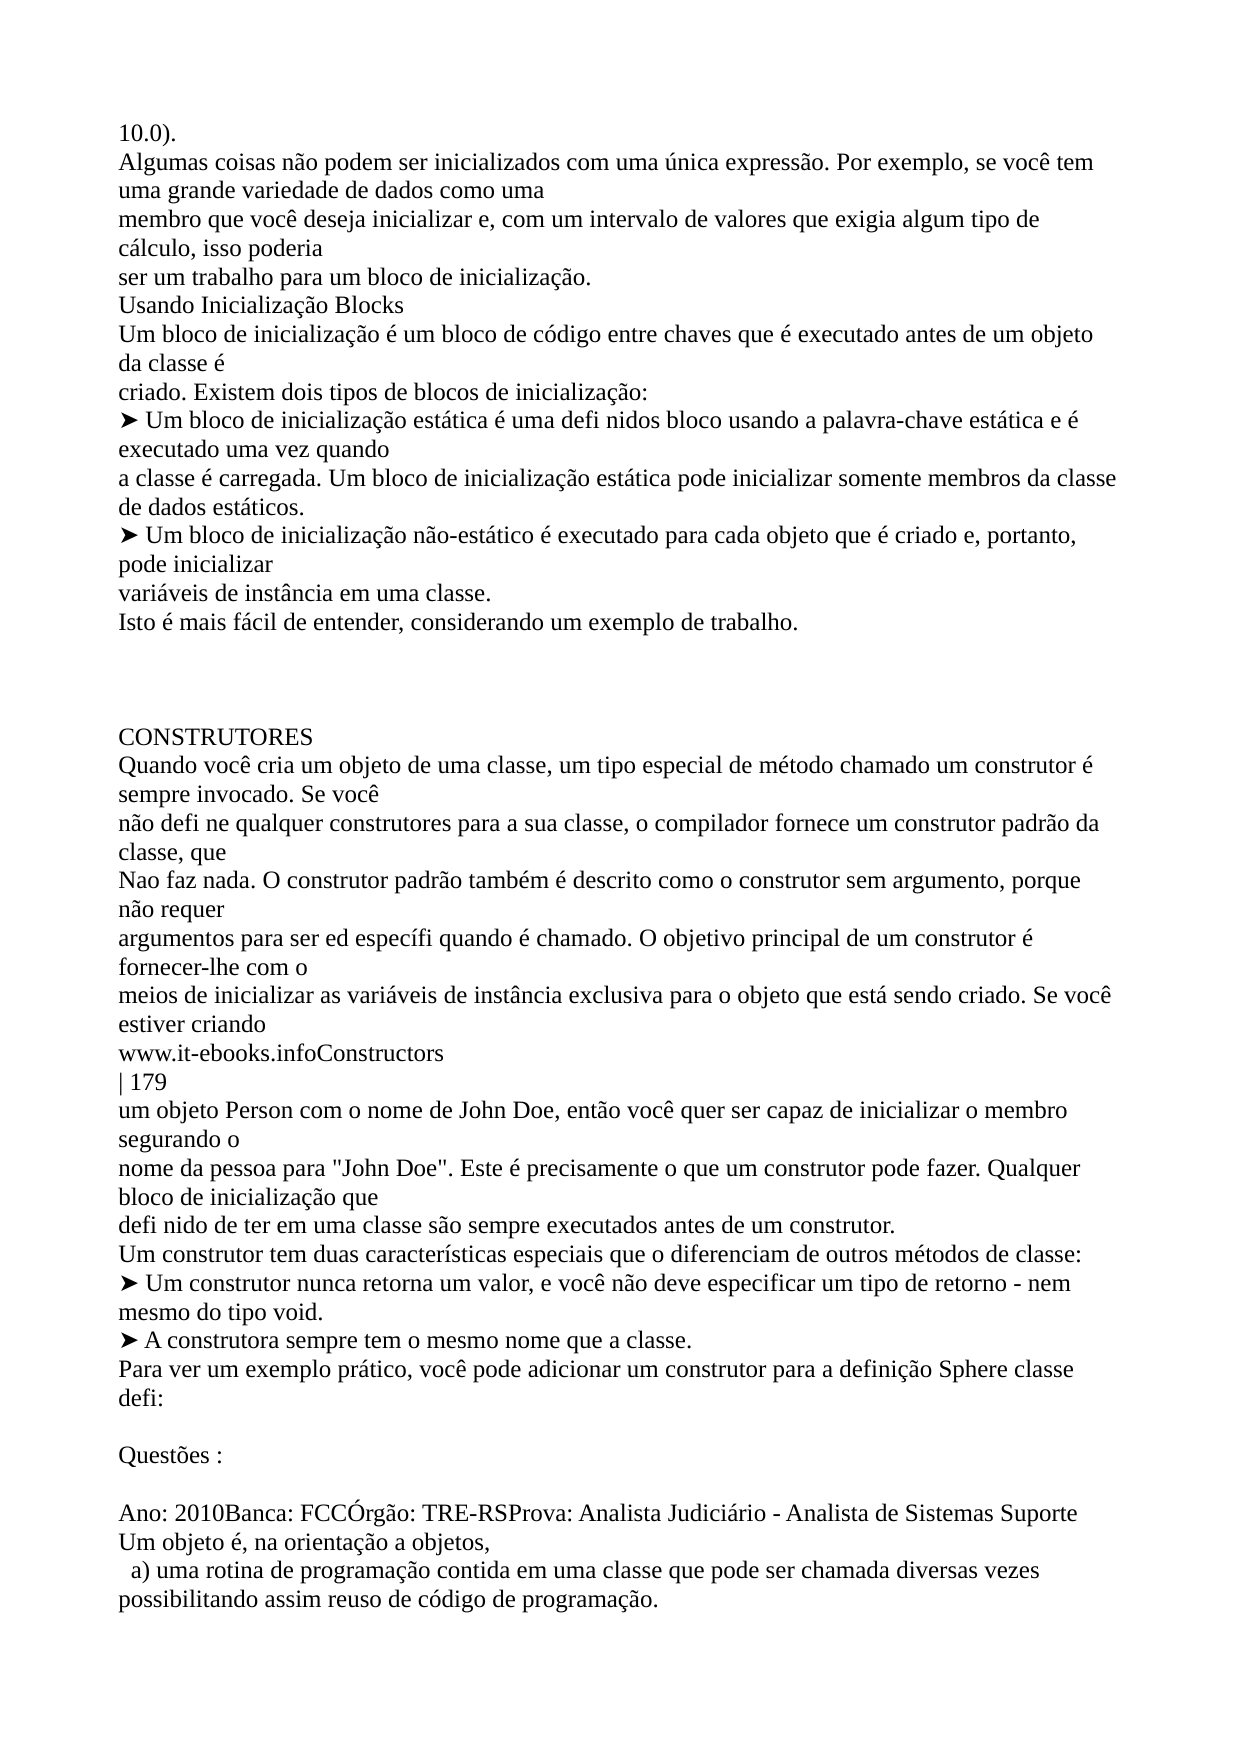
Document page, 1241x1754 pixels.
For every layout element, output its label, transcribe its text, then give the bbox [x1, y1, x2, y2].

text Para ver um exemplo prático, você pode adicionar um construtor para a definição Sphere classe defi: [118, 1354, 1122, 1412]
text ➤ Um construtor nunca retorna um valor, e você não deve especificar um tipo de retorno - nem mesmo do tipo void. [118, 1268, 1122, 1326]
text 10.0). [118, 118, 1122, 147]
text CONSTRUTORES [118, 722, 1122, 751]
text defi nido de ter em uma classe são sempre executados antes de um construtor. [118, 1211, 1122, 1239]
text Um construtor tem duas características especiais que o diferenciam de outros métodos de classe: [118, 1239, 1122, 1268]
text ➤ Um bloco de inicialização estática é uma defi nidos bloco usando a palavra-chave estática e é executado uma vez quando [118, 406, 1122, 463]
text Questões : [118, 1441, 1122, 1469]
text a classe é carregada. Um bloco de inicialização estática pode inicializar somente membros da classe de dados estáticos. [118, 463, 1122, 521]
text Nao faz nada. O construtor padrão também é descrito como o construtor sem argumento, porque não requer [118, 866, 1122, 923]
text ser um trabalho para um bloco de inicialização. [118, 262, 1122, 291]
text Um objeto é, na orientação a objetos, [118, 1527, 1122, 1556]
text meios de inicializar as variáveis ​​de instância exclusiva para o objeto que está sendo criado. Se você estiver criando [118, 981, 1122, 1038]
text criado. Existem dois tipos de blocos de inicialização: [118, 377, 1122, 406]
text argumentos para ser ed específi quando é chamado. O objetivo principal de um construtor é fornecer-lhe com o [118, 923, 1122, 981]
text Algumas coisas não podem ser inicializados com uma única expressão. Por exemplo, se você tem uma grande variedade de dados como uma [118, 147, 1122, 204]
text www.it-ebooks.infoConstructors [118, 1038, 1122, 1067]
text um objeto Person com o nome de John Doe, então você quer ser capaz de inicializar o membro segurando o [118, 1096, 1122, 1153]
text nome da pessoa para "John Doe". Este é precisamente o que um construtor pode fazer. Qualquer bloco de inicialização que [118, 1153, 1122, 1211]
text Um bloco de inicialização é um bloco de código entre chaves que é executado antes de um objeto da classe é [118, 319, 1122, 377]
text Usando Inicialização Blocks [118, 291, 1122, 319]
text a) uma rotina de programação contida em uma classe que pode ser chamada diversas vezes possibilitando assim reuso de código de programação. [118, 1556, 1122, 1613]
text variáveis de instância em uma classe. [118, 578, 1122, 607]
text ➤ A construtora sempre tem o mesmo nome que a classe. [118, 1326, 1122, 1354]
text | 179 [118, 1067, 1122, 1096]
text Ano: 2010Banca: FCCÓrgão: TRE-RSProva: Analista Judiciário - Analista de Sistemas Suporte [118, 1498, 1122, 1527]
text não defi ne qualquer construtores para a sua classe, o compilador fornece um construtor padrão da classe, que [118, 808, 1122, 866]
text Quando você cria um objeto de uma classe, um tipo especial de método chamado um construtor é sempre invocado. Se você [118, 751, 1122, 808]
text membro que você deseja inicializar e, com um intervalo de valores que exigia algum tipo de cálculo, isso poderia [118, 204, 1122, 262]
text Isto é mais fácil de entender, considerando um exemplo de trabalho. [118, 607, 1122, 636]
text ➤ Um bloco de inicialização não-estático é executado para cada objeto que é criado e, portanto, pode inicializar [118, 521, 1122, 578]
